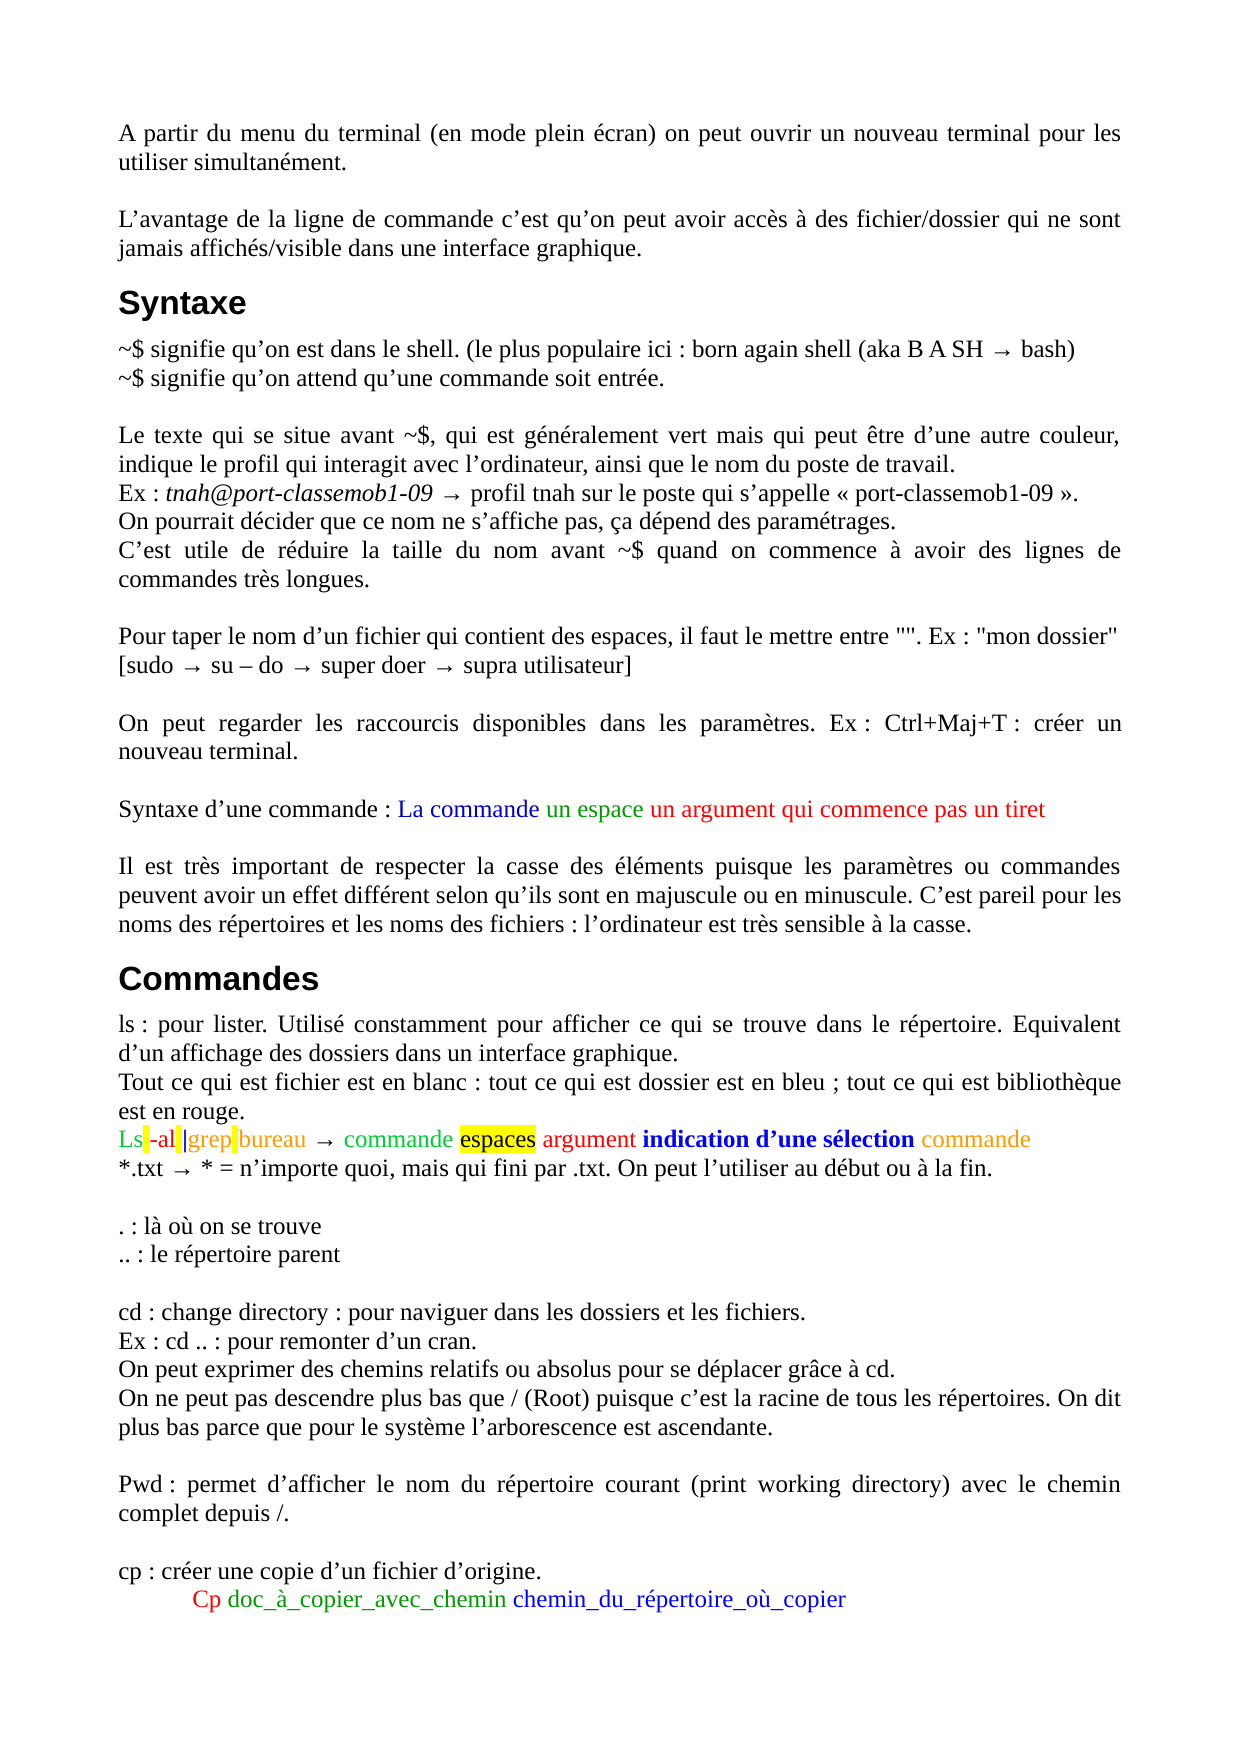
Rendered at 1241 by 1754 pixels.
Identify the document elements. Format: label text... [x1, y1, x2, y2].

text *.txt → * = n’importe quoi, mais qui fini par .txt. On peut l’utiliser au début ou à la fin. [118, 1153, 1122, 1182]
text Pour taper le nom d’un fichier qui contient des espaces, il faut le mettre entre "". Ex : "mon dossier" [118, 621, 1122, 650]
text .. : le répertoire parent [118, 1239, 1122, 1268]
text On peut exprimer des chemins relatifs ou absolus pour se déplacer grâce à cd. [118, 1354, 1122, 1383]
text C’est utile de réduire la taille du nom avant ~$ quand on commence à avoir des lignes de commandes très longues. [118, 535, 1122, 593]
text Syntaxe d’une commande : La commande un espace un argument qui commence pas un tiret [118, 794, 1122, 823]
subtitle Syntaxe [118, 283, 1122, 321]
text Ls -al |grep bureau → commande espaces argument indication d’une sélection commande [118, 1124, 1122, 1153]
text On ne peut pas descendre plus bas que / (Root) puisque c’est la racine de tous les répertoires. On dit plus bas parce que pour le système l’arborescence est ascendante. [118, 1383, 1122, 1441]
text Pwd : permet d’afficher le nom du répertoire courant (print working directory) avec le chemin complet depuis /. [118, 1469, 1122, 1527]
text L’avantage de la ligne de commande c’est qu’on peut avoir accès à des fichier/dossier qui ne sont jamais affichés/visible dans une interface graphique. [118, 204, 1122, 262]
text [sudo → su – do → super doer → supra utilisateur] [118, 650, 1122, 679]
text On peut regarder les raccourcis disponibles dans les paramètres. Ex : Ctrl+Maj+T : créer un nouveau terminal. [118, 708, 1122, 765]
text Il est très important de respecter la casse des éléments puisque les paramètres ou commandes peuvent avoir un effet différent selon qu’ils sont en majuscule ou en minuscule. C’est pareil pour les noms des répertoires et les noms des fichiers : l’ordinateur est très sensible à la casse. [118, 851, 1122, 938]
text ls : pour lister. Utilisé constamment pour afficher ce qui se trouve dans le répertoire. Equivalent d’un affichage des dossiers dans un interface graphique. [118, 1009, 1122, 1067]
text Tout ce qui est fichier est en blanc : tout ce qui est dossier est en bleu ; tout ce qui est bibliothèque est en rouge. [118, 1067, 1122, 1124]
text ~$ signifie qu’on attend qu’une commande soit entrée. [118, 363, 1122, 391]
text ~$ signifie qu’on est dans le shell. (le plus populaire ici : born again shell (aka B A SH → bash) [118, 334, 1122, 363]
text Le texte qui se situe avant ~$, qui est généralement vert mais qui peut être d’une autre couleur, indique le profil qui interagit avec l’ordinateur, ainsi que le nom du poste de travail. [118, 420, 1122, 478]
text On pourrait décider que ce nom ne s’affiche pas, ça dépend des paramétrages. [118, 506, 1122, 535]
text Cp doc_à_copier_avec_chemin chemin_du_répertoire_où_copier [118, 1584, 1122, 1613]
text . : là où on se trouve [118, 1211, 1122, 1239]
text cd : change directory : pour naviguer dans les dossiers et les fichiers. [118, 1297, 1122, 1326]
text Ex : cd .. : pour remonter d’un cran. [118, 1326, 1122, 1354]
subtitle Commandes [118, 958, 1122, 997]
text cp : créer une copie d’un fichier d’origine. [118, 1556, 1122, 1584]
text Ex : tnah@port-classemob1-09 → profil tnah sur le poste qui s’appelle « port-classemob1-09 ». [118, 478, 1122, 506]
text A partir du menu du terminal (en mode plein écran) on peut ouvrir un nouveau terminal pour les utiliser simultanément. [118, 118, 1122, 176]
